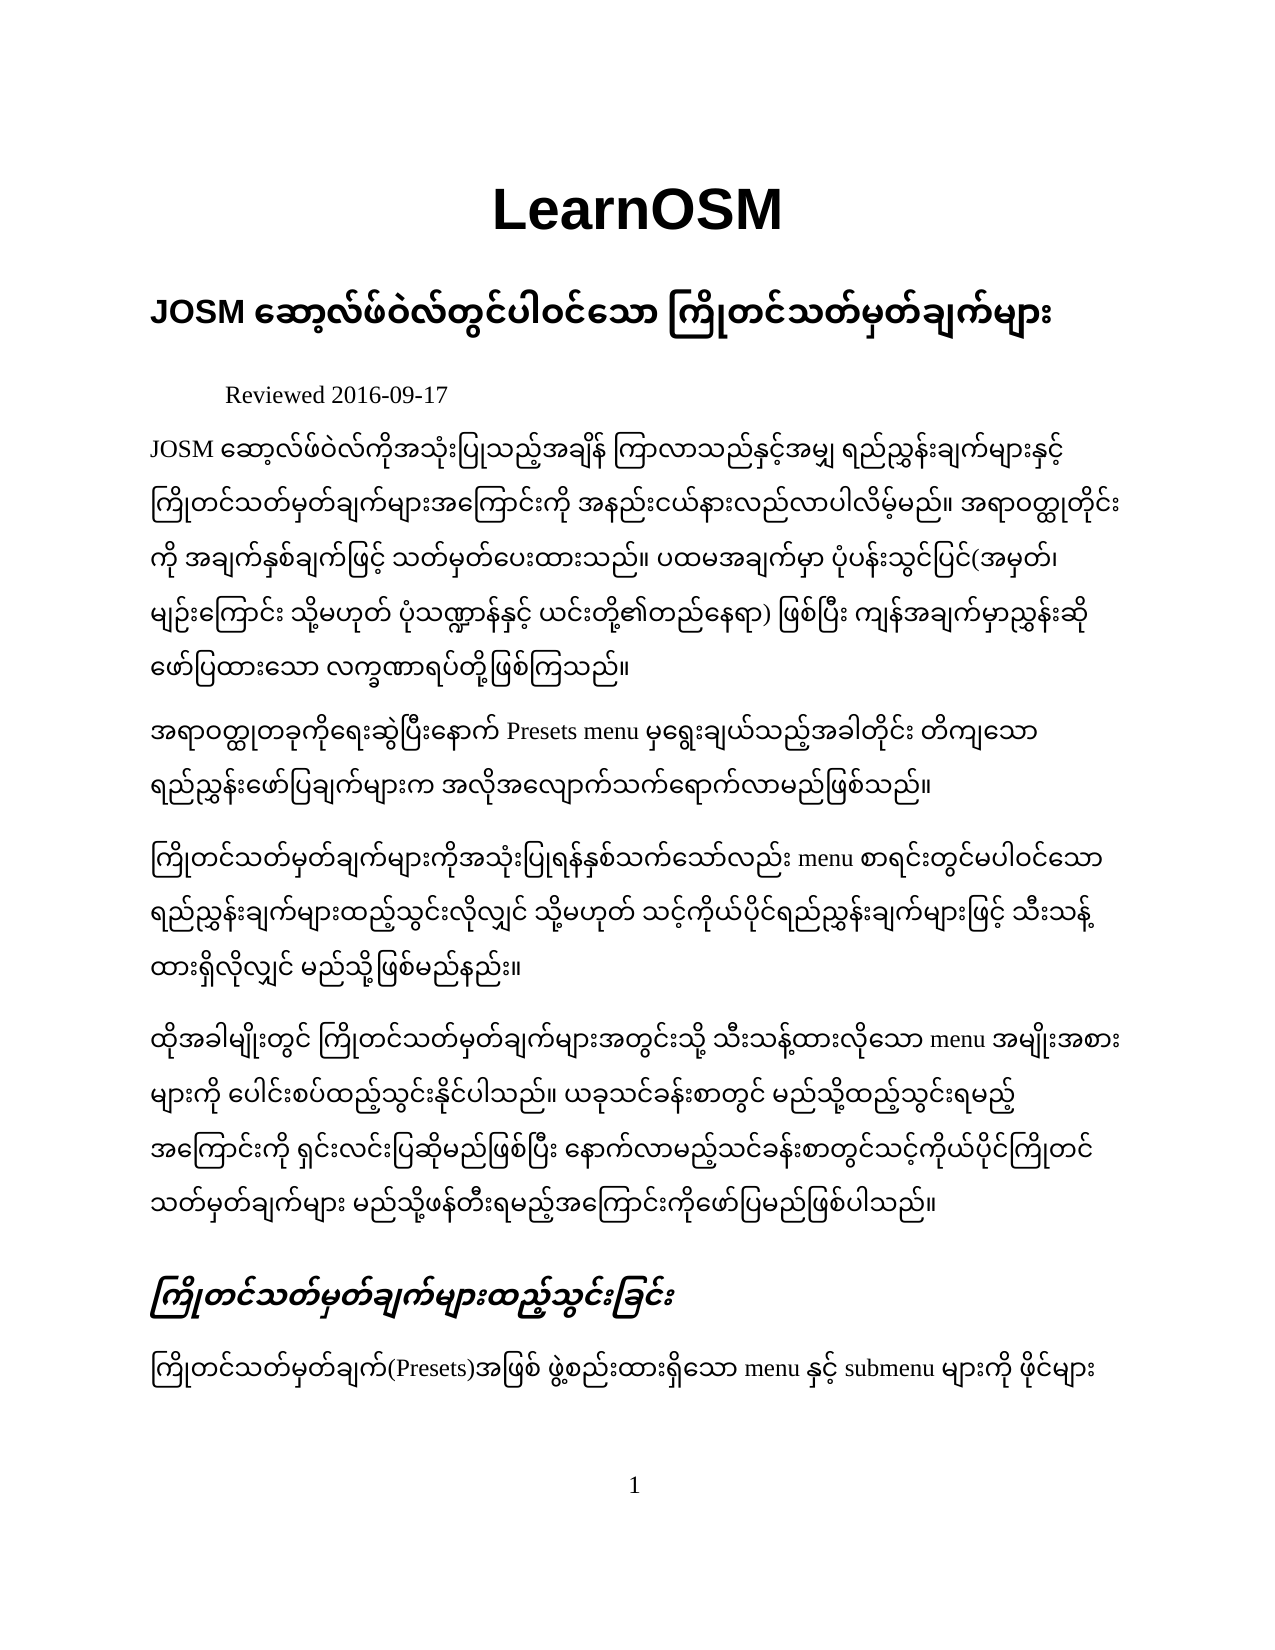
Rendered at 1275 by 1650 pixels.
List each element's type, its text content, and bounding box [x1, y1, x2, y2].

text ကြိုတင်သတ်မှတ်ချက်များကိုအသုံးပြုရန်နှစ်သက်သော်လည်း menu စာရင်းတွင်မပါဝင်သော ရည်ညွှန်းချက်များထည့်သွင်းလိုလျှင် သို့မဟုတ် သင့်ကိုယ်ပိုင်ရည်ညွှန်းချက်များဖြင့် သီးသန့်ထားရှိလိုလျှင် မည်သို့ဖြစ်မည်နည်း။ [150, 833, 1125, 997]
text အရာဝတ္ထုတခုကိုရေးဆွဲပြီးနောက် Presets menu မှရွေးချယ်သည့်အခါတိုင်း တိကျသောရည်ညွှန်းဖော်ပြချက်များက အလိုအလျောက်သက်ရောက်လာမည်ဖြစ်သည်။ [150, 706, 1125, 815]
text ကြိုတင်သတ်မှတ်ချက်(Presets)အဖြစ် ဖွဲ့စည်းထားရှိသော menu နှင့် submenu များကို ဖိုင်များ [150, 1343, 1125, 1398]
text JOSM ဆော့လ်ဖ်ဝဲလ်ကိုအသုံးပြုသည့်အချိန် ကြာလာသည်နှင့်အမျှ ရည်ညွှန်းချက်များနှင့် ကြိုတင်သတ်မှတ်ချက်များအကြောင်းကို အနည်းငယ်နားလည်လာပါလိမ့်မည်။ အရာဝတ္ထုတိုင်းကို အချက်နှစ်ချက်ဖြင့် သတ်မှတ်ပေးထားသည်။ ပထမအချက်မှာ ပုံပန်းသွင်ပြင်(အမှတ်၊ မျဉ်းကြောင်း သို့မဟုတ် ပုံသဏ္ဍာန်နှင့် ယင်းတို့၏တည်နေရာ) ဖြစ်ပြီး ကျန်အချက်မှာညွှန်းဆိုဖော်ပြထားသော လက္ခဏာရပ်တို့ဖြစ်ကြသည်။ [150, 424, 1125, 697]
text ထိုအခါမျိုးတွင် ကြိုတင်သတ်မှတ်ချက်များအတွင်းသို့ သီးသန့်ထားလိုသော menu အမျိုးအစားများကို ပေါင်းစပ်ထည့်သွင်းနိုင်ပါသည်။ ယခုသင်ခန်းစာတွင် မည်သို့ထည့်သွင်းရမည့်အကြောင်းကို ရှင်းလင်းပြဆိုမည်ဖြစ်ပြီး နောက်လာမည့်သင်ခန်းစာတွင်သင့်ကိုယ်ပိုင်ကြိုတင်သတ်မှတ်ချက်များ မည်သို့ဖန်တီးရမည့်အကြောင်းကိုဖော်ပြမည်ဖြစ်ပါသည်။ [150, 1015, 1125, 1233]
subtitle ကြိုတင်သတ်မှတ်ချက်များထည့်သွင်းခြင်း [150, 1267, 1125, 1331]
text Reviewed 2016-09-17 [225, 380, 1125, 409]
title LearnOSM [150, 175, 1125, 242]
subtitle JOSM ဆော့လ်ဖ်ဝဲလ်တွင်ပါဝင်သော ကြိုတင်သတ်မှတ်ချက်များ [150, 279, 1125, 353]
